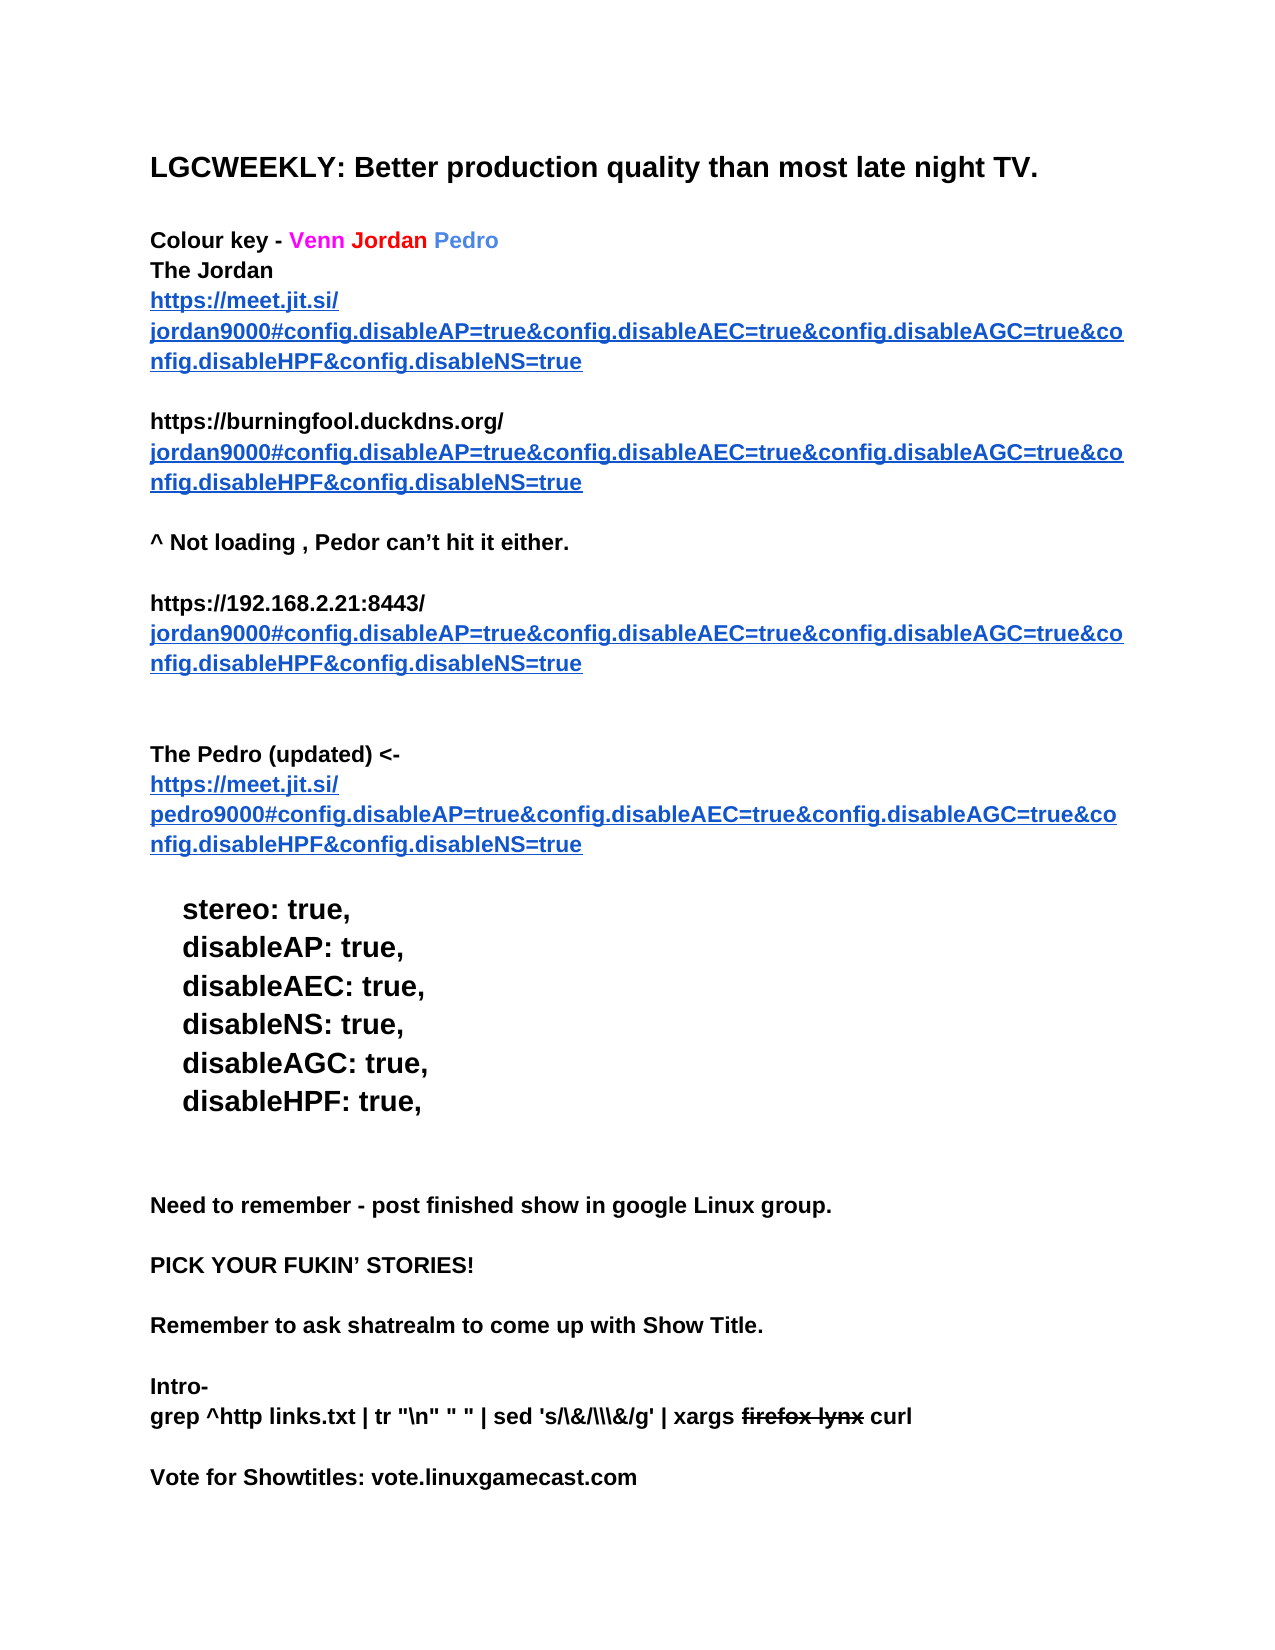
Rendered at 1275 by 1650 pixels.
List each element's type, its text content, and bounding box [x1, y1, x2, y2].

text Vote for Showtitles: vote.linuxgamecast.com [150, 1463, 1125, 1490]
text https://meet.jit.si/jordan9000#config.disableAP=true&config.disableAEC=true&config.disableAGC=true&config.disableHPF&config.disableNS=true [150, 287, 1125, 374]
text PICK YOUR FUKIN’ STORIES! [150, 1252, 1125, 1278]
text disableAGC: true, [150, 1046, 1125, 1079]
text https://burningfool.duckdns.org/jordan9000#config.disableAP=true&config.disableAEC=true&config.disableAGC=true&config.disableHPF&config.disableNS=true [150, 408, 1125, 495]
text The Pedro (updated) <- [150, 741, 1125, 767]
text Colour key - Venn Jordan Pedro [150, 227, 1125, 253]
text Need to remember - post finished show in google Linux group. [150, 1192, 1125, 1218]
text Remember to ask shatrealm to come up with Show Title. [150, 1312, 1125, 1339]
text grep ^http links.txt | tr "\n" " " | sed 's/\&/\\\&/g' | xargs firefox lynx curl [150, 1403, 1125, 1429]
text LGCWEEKLY: Better production quality than most late night TV. [150, 150, 1125, 183]
text https://192.168.2.21:8443/jordan9000#config.disableAP=true&config.disableAEC=true&config.disableAGC=true&config.disableHPF&config.disableNS=true [150, 589, 1125, 676]
text stereo: true, [150, 892, 1125, 925]
text disableNS: true, [150, 1007, 1125, 1041]
text disableAP: true, [150, 930, 1125, 964]
text disableHPF: true, [150, 1084, 1125, 1118]
text ^ Not loading , Pedor can’t hit it either. [150, 529, 1125, 556]
text The Jordan [150, 257, 1125, 284]
text Intro- [150, 1373, 1125, 1399]
text https://meet.jit.si/pedro9000#config.disableAP=true&config.disableAEC=true&config.disableAGC=true&config.disableHPF&config.disableNS=true [150, 771, 1125, 858]
text disableAEC: true, [150, 969, 1125, 1002]
